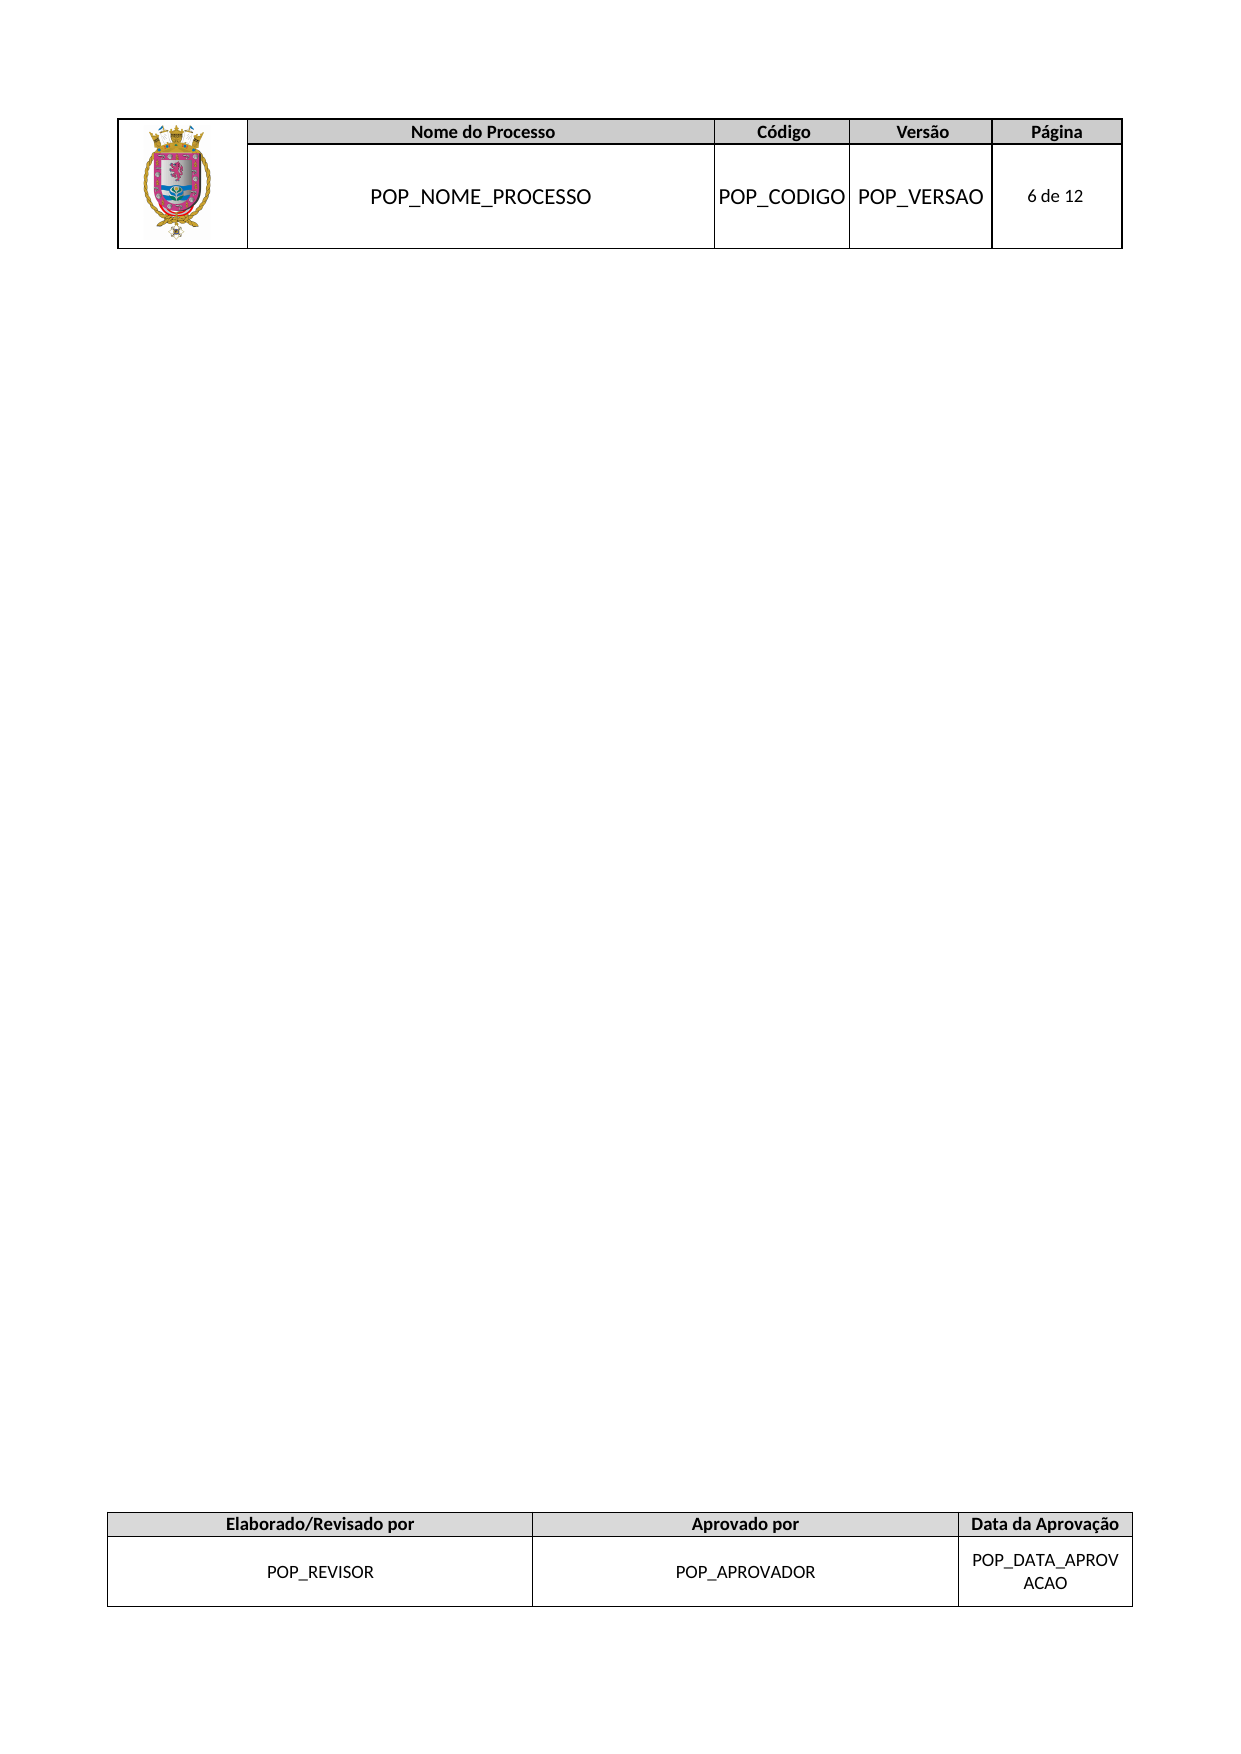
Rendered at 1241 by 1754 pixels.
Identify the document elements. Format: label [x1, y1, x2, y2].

picture [143, 125, 211, 240]
